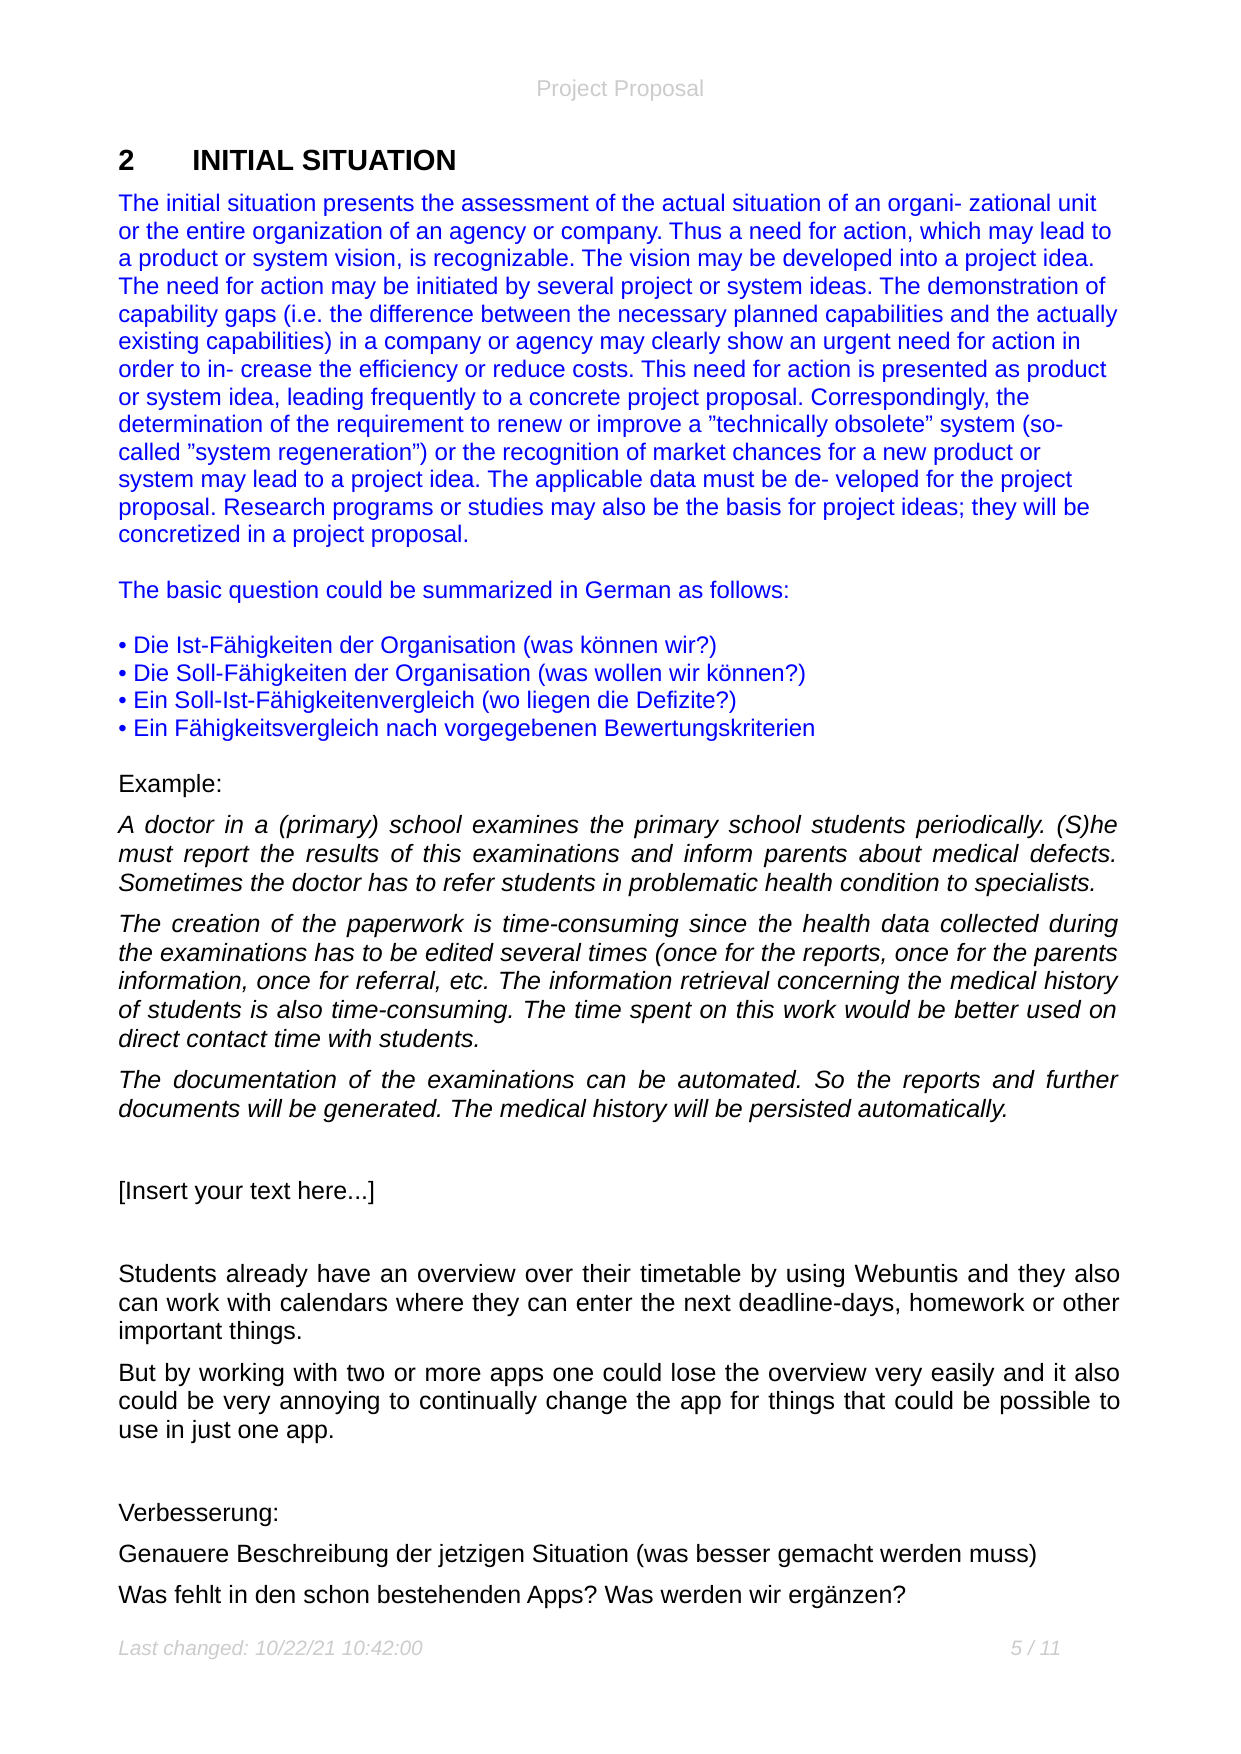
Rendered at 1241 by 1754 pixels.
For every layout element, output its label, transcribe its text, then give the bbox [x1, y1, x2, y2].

text Example: [118, 769, 1122, 798]
text Students already have an overview over their timetable by using Webuntis and they also can work with calendars where they can enter the next deadline-days, homework or other important things. [118, 1259, 1122, 1345]
text Genauere Beschreibung der jetzigen Situation (was besser gemacht werden muss) [118, 1539, 1122, 1568]
text Was fehlt in den schon bestehenden Apps? Was werden wir ergänzen? [118, 1580, 1122, 1609]
text The basic question could be summarized in German as follows: [118, 576, 1122, 603]
text • Ein Soll-Ist-Fähigkeitenvergleich (wo liegen die Defizite?) [118, 686, 1122, 714]
text Verbesserung: [118, 1498, 1122, 1526]
text • Die Ist-Fähigkeiten der Organisation (was können wir?) [118, 631, 1122, 658]
text The creation of the paperwork is time-consuming since the health data collected during the examinations has to be edited several times (once for the reports, once for the parents information, once for referral, etc. The information retrieval concerning the medical history of students is also time-consuming. The time spent on this work would be better used on direct contact time with students. [118, 909, 1122, 1053]
text • Ein Fähigkeitsvergleich nach vorgegebenen Bewertungskriterien [118, 714, 1122, 741]
subtitle Initial Situation [118, 143, 1122, 177]
text But by working with two or more apps one could lose the overview very easily and it also could be very annoying to continually change the app for things that could be possible to use in just one app. [118, 1358, 1122, 1444]
text • Die Soll-Fähigkeiten der Organisation (was wollen wir können?) [118, 658, 1122, 686]
text A doctor in a (primary) school examines the primary school students periodically. (S)he must report the results of this examinations and inform parents about medical defects. Sometimes the doctor has to refer students in problematic health condition to specialists. [118, 810, 1122, 896]
text The initial situation presents the assessment of the actual situation of an organi- zational unit or the entire organization of an agency or company. Thus a need for action, which may lead to a product or system vision, is recognizable. The vision may be developed into a project idea. The need for action may be initiated by several project or system ideas. The demonstration of capability gaps (i.e. the difference between the necessary planned capabilities and the actually existing capabilities) in a company or agency may clearly show an urgent need for action in order to in- crease the efficiency or reduce costs. This need for action is presented as product or system idea, leading frequently to a concrete project proposal. Correspondingly, the determination of the requirement to renew or improve a ”technically obsolete” system (so-called ”system regeneration”) or the recognition of market chances for a new product or system may lead to a project idea. The applicable data must be de- veloped for the project proposal. Research programs or studies may also be the basis for project ideas; they will be concretized in a project proposal. [118, 189, 1122, 548]
text The documentation of the examinations can be automated. So the reports and further documents will be generated. The medical history will be persisted automatically. [118, 1065, 1122, 1123]
text [Insert your text here...] [118, 1176, 1122, 1205]
